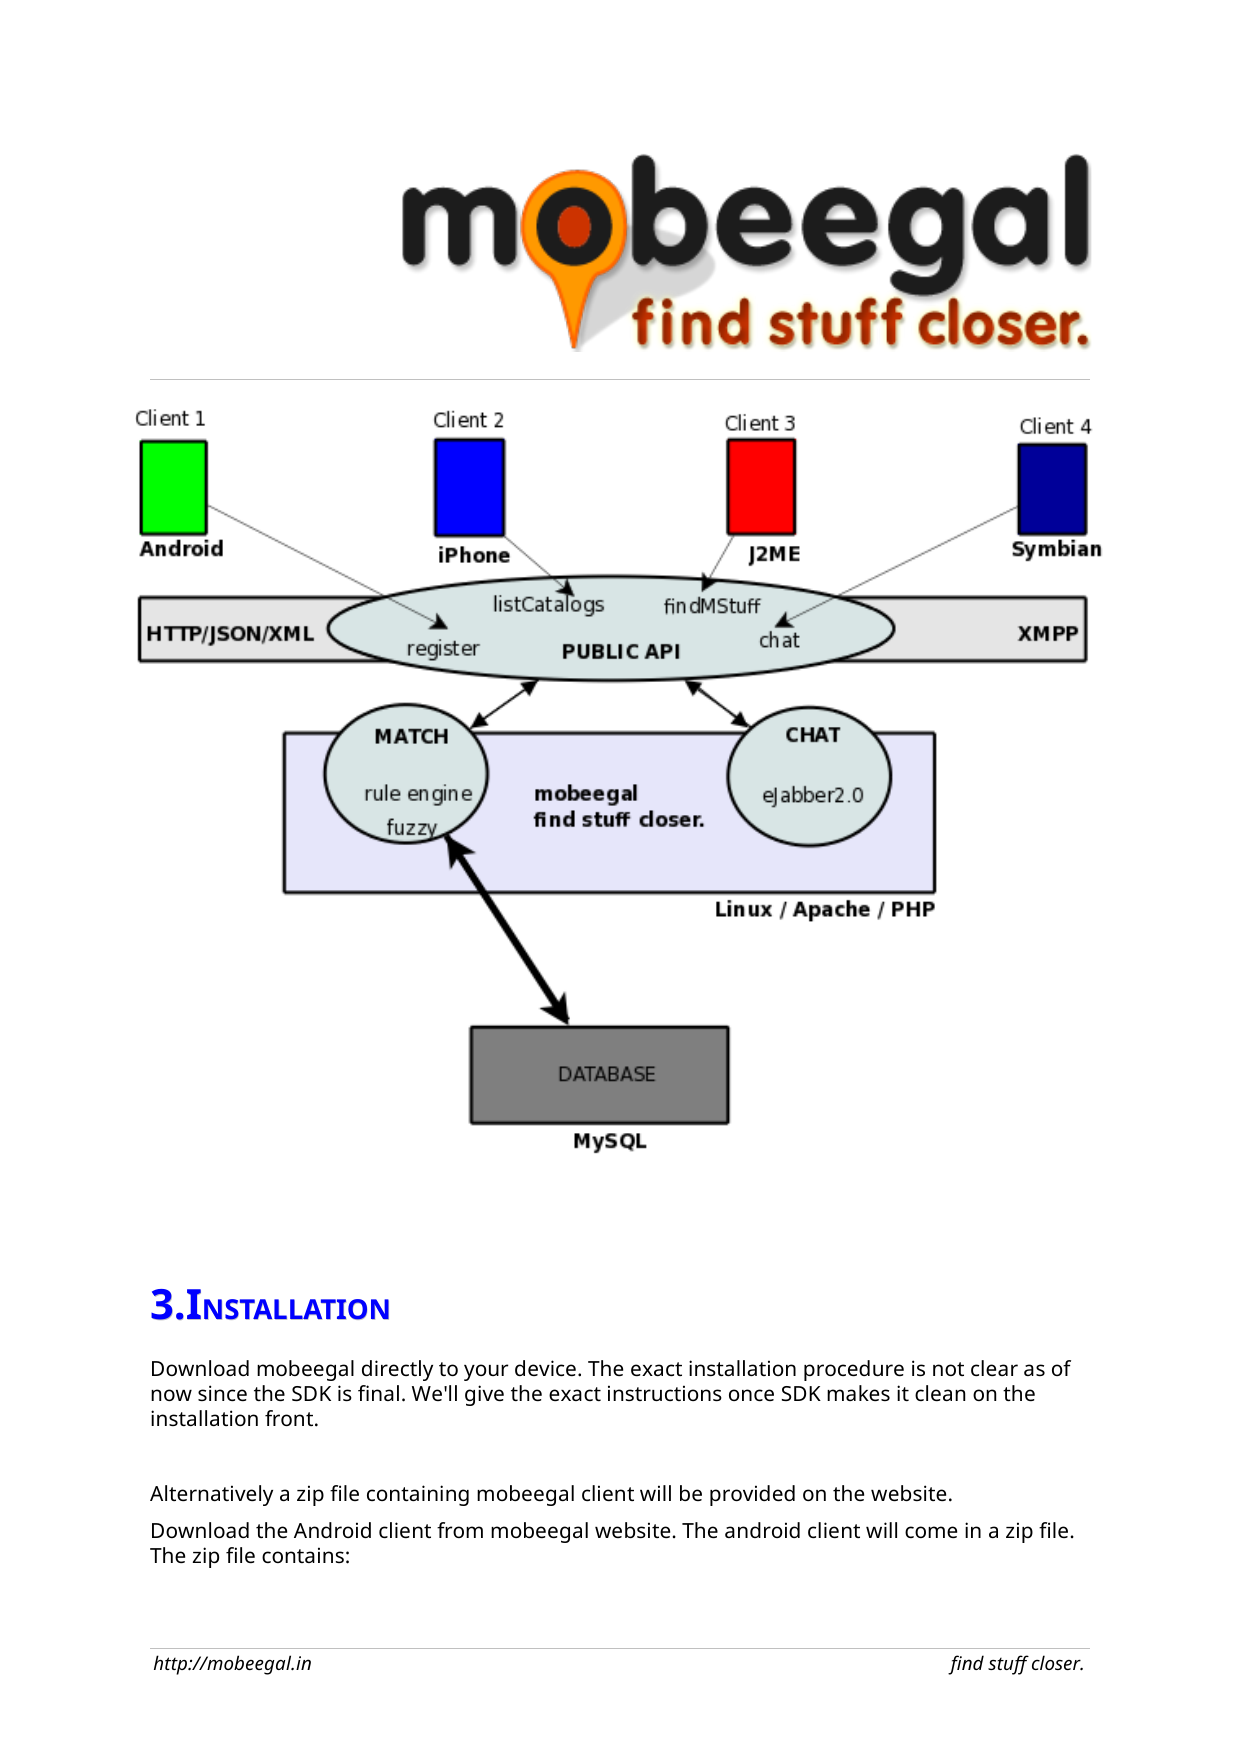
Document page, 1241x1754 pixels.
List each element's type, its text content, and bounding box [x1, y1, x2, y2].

picture [399, 150, 1092, 352]
picture [135, 408, 1105, 1163]
text Alternatively a zip file containing mobeegal client will be provided on the website. [150, 1481, 1090, 1506]
subtitle Installation [150, 1275, 1090, 1331]
text Download mobeegal directly to your device. The exact installation procedure is not clear as of now since the SDK is final. We'll give the exact instructions once SDK makes it clean on the installation front. [150, 1356, 1090, 1431]
text Download the Android client from mobeegal website. The android client will come in a zip file. The zip file contains: [150, 1519, 1090, 1569]
